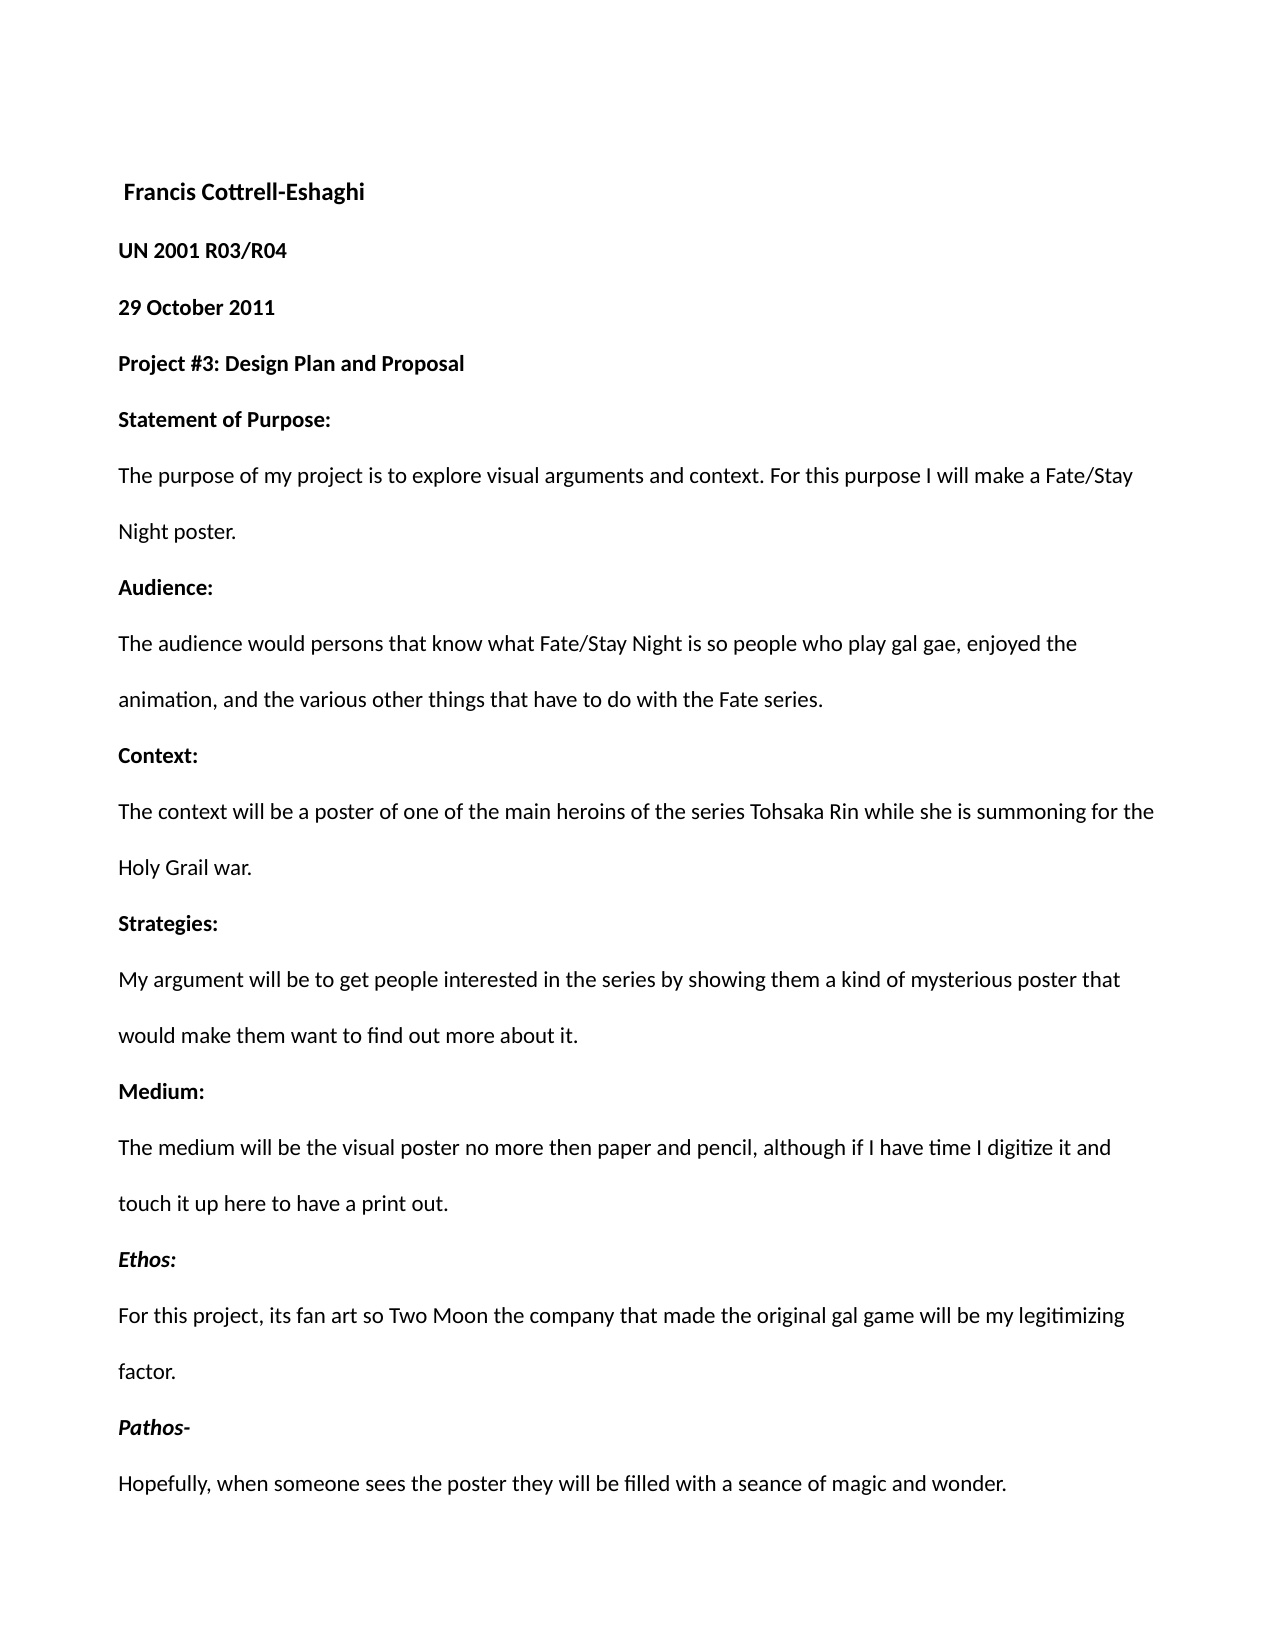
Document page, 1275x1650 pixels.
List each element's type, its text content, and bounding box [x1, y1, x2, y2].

text The audience would persons that know what Fate/Stay Night is so people who play gal gae, enjoyed the animation, and the various other things that have to do with the Fate series. [118, 629, 1157, 713]
text Medium: [118, 1077, 1157, 1105]
text Francis Cottrell-Eshaghi [118, 176, 1157, 206]
text Ethos: [118, 1245, 1157, 1273]
text Context: [118, 741, 1157, 769]
text Audience: [118, 573, 1157, 601]
text UN 2001 R03/R04 [118, 237, 1157, 265]
text Strategies: [118, 909, 1157, 937]
text 29 October 2011 [118, 293, 1157, 321]
text Hopefully, when someone sees the poster they will be filled with a seance of magic and wonder. [118, 1469, 1157, 1498]
text For this project, its fan art so Two Moon the company that made the original gal game will be my legitimizing factor. [118, 1301, 1157, 1386]
text The medium will be the visual poster no more then paper and pencil, although if I have time I digitize it and touch it up here to have a print out. [118, 1133, 1157, 1217]
text My argument will be to get people interested in the series by showing them a kind of mysterious poster that would make them want to find out more about it. [118, 965, 1157, 1049]
text Pathos- [118, 1413, 1157, 1442]
text Statement of Purpose: [118, 405, 1157, 433]
text Project #3: Design Plan and Proposal [118, 349, 1157, 377]
text The context will be a poster of one of the main heroins of the series Tohsaka Rin while she is summoning for the Holy Grail war. [118, 797, 1157, 881]
text The purpose of my project is to explore visual arguments and context. For this purpose I will make a Fate/Stay Night poster. [118, 461, 1157, 545]
